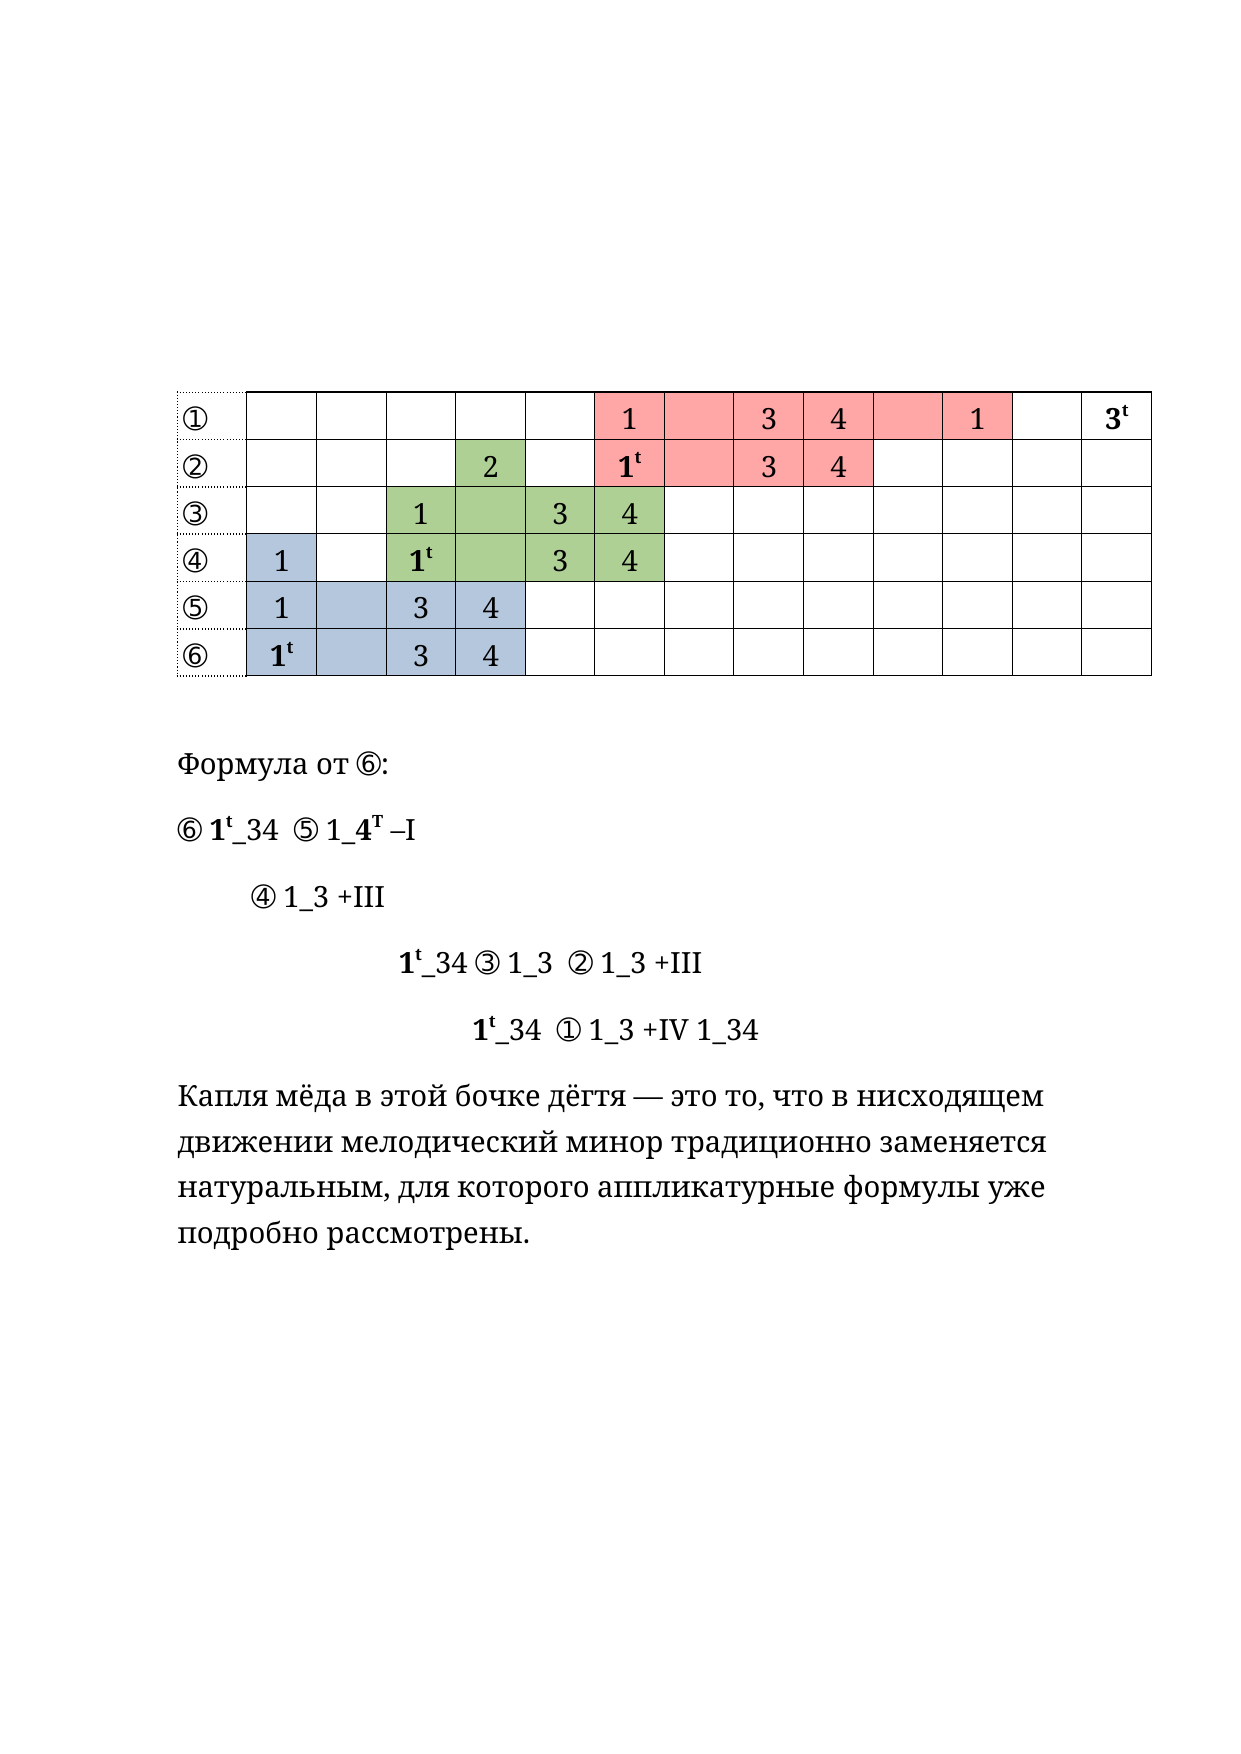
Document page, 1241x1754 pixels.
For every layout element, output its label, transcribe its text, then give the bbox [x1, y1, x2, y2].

table_cell [804, 582, 873, 628]
table_cell 4 [456, 582, 525, 628]
table_cell 1t [595, 440, 664, 486]
table_cell [317, 440, 386, 486]
table_cell [665, 487, 733, 533]
table_cell [665, 534, 733, 581]
table_cell [1013, 487, 1081, 533]
table_cell [1013, 440, 1081, 486]
table_cell 1 [247, 534, 316, 581]
text ➅ 1t_34 ➄ 1_4Т –I [177, 809, 1152, 849]
table_cell [526, 440, 594, 486]
table_header 1 [595, 393, 664, 439]
text Капля мёда в этой бочке дёгтя — это то, что в нисходящем движении мелодический минор традиционно заменяется натуральным, для которого аппликатурные формулы уже подробно рассмотрены. [177, 1075, 1152, 1252]
table_cell 3 [734, 440, 803, 486]
table_cell 3 [526, 534, 594, 581]
table_cell [526, 582, 594, 628]
table_cell [1082, 487, 1151, 533]
table_cell [456, 487, 525, 533]
table_cell [1013, 534, 1081, 581]
table_cell [874, 487, 942, 533]
table_cell [317, 629, 386, 675]
table_header 3 [734, 393, 803, 439]
table_cell [665, 629, 733, 675]
table_header [874, 393, 942, 439]
table_cell 1t [247, 629, 316, 675]
table_header 4 [804, 393, 873, 439]
table_cell [387, 440, 455, 486]
text 1t_34 ➂ 1_3 ➁ 1_3 +III [177, 942, 1152, 982]
text 1t_34 ➀ 1_3 +IV 1_34 [177, 1009, 1152, 1049]
table_cell [943, 629, 1012, 675]
table_cell 4 [804, 440, 873, 486]
table_cell [526, 629, 594, 675]
table_header [526, 393, 594, 439]
table_cell [943, 534, 1012, 581]
table_cell [874, 534, 942, 581]
table_header 3t [1082, 393, 1151, 439]
table_cell [943, 487, 1012, 533]
table_cell [943, 582, 1012, 628]
table_cell 4 [595, 534, 664, 581]
text ➃ 1_3 +III [177, 876, 1152, 916]
table_cell [665, 440, 733, 486]
table_cell [874, 440, 942, 486]
table_cell ➁ [177, 439, 246, 486]
table_cell [1082, 440, 1151, 486]
table_cell [804, 487, 873, 533]
table_cell [804, 629, 873, 675]
table_cell [247, 487, 316, 533]
table_cell [874, 629, 942, 675]
table_cell [1082, 534, 1151, 581]
table_header [1013, 393, 1081, 439]
table_cell 3 [387, 629, 455, 675]
table_cell [1013, 582, 1081, 628]
table_cell [247, 440, 316, 486]
table_header [247, 393, 316, 439]
table_cell 1 [387, 487, 455, 533]
table_header [387, 393, 455, 439]
table_cell [874, 582, 942, 628]
table_cell [734, 582, 803, 628]
text Формула от ➅: [177, 743, 1152, 783]
table_cell [734, 629, 803, 675]
table_cell [734, 487, 803, 533]
table_cell [456, 534, 525, 581]
table_cell [665, 582, 733, 628]
table_cell 1t [387, 534, 455, 581]
table_cell ➄ [177, 581, 246, 628]
table_cell [317, 487, 386, 533]
table_cell [595, 582, 664, 628]
table_cell [595, 629, 664, 675]
table_header [665, 393, 733, 439]
table_cell 2 [456, 440, 525, 486]
table_cell 3 [526, 487, 594, 533]
table_cell 4 [456, 629, 525, 675]
table_header 1 [943, 393, 1012, 439]
table_cell [1013, 629, 1081, 675]
table_header [456, 393, 525, 439]
table_cell [734, 534, 803, 581]
table_cell 1 [247, 582, 316, 628]
table_cell [804, 534, 873, 581]
table_cell ➅ [177, 628, 246, 675]
table_cell [1082, 629, 1151, 675]
table_cell ➃ [177, 533, 246, 581]
table_cell 4 [595, 487, 664, 533]
table_cell ➂ [177, 486, 246, 533]
table_cell 3 [387, 582, 455, 628]
table_header ➀ [177, 391, 246, 439]
table_cell [943, 440, 1012, 486]
table_cell [317, 582, 386, 628]
table_cell [317, 534, 386, 581]
table_header [317, 393, 386, 439]
table_cell [1082, 582, 1151, 628]
